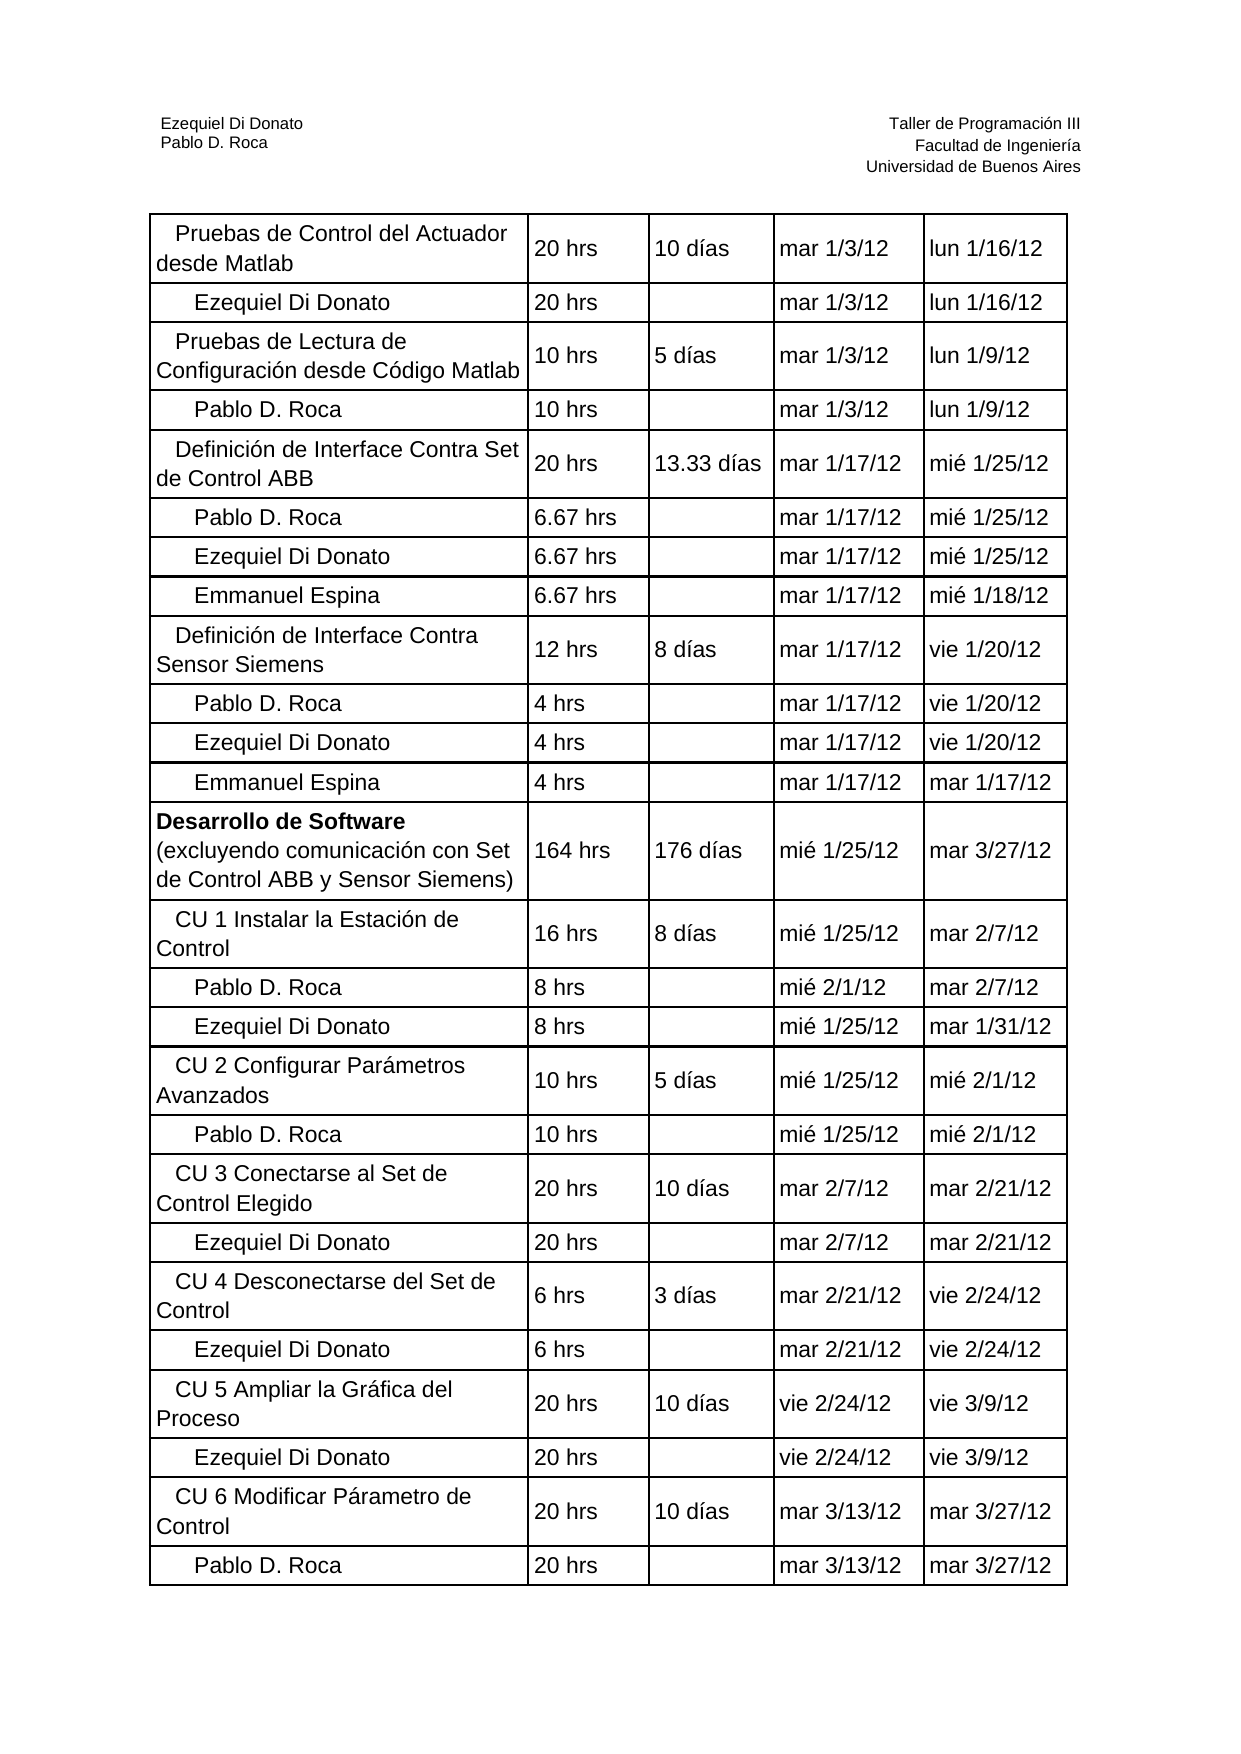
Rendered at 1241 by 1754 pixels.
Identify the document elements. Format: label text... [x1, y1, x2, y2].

table_cell vie 2/24/12 [775, 1439, 923, 1476]
table_cell 12 hrs [529, 617, 648, 683]
table_cell 5 días [650, 323, 773, 389]
table_cell Emmanuel Espina [151, 764, 527, 801]
table_cell 8 días [650, 901, 773, 967]
table_cell 4 hrs [529, 685, 648, 722]
table_cell [650, 1331, 773, 1368]
table_cell 13.33 días [650, 431, 773, 497]
table_cell vie 1/20/12 [925, 685, 1066, 722]
table_cell 10 hrs [529, 1048, 648, 1114]
table_cell 176 días [650, 803, 773, 898]
table_cell [650, 724, 773, 761]
table_cell mar 1/3/12 [775, 391, 923, 428]
table_cell vie 3/9/12 [925, 1371, 1066, 1437]
table_cell lun 1/16/12 [925, 215, 1066, 282]
table_cell 8 hrs [529, 969, 648, 1006]
table_cell mié 1/25/12 [925, 431, 1066, 497]
table_cell Pablo D. Roca [151, 685, 527, 722]
table_cell vie 1/20/12 [925, 617, 1066, 683]
table_cell mar 1/3/12 [775, 215, 923, 282]
table_cell mar 1/3/12 [775, 323, 923, 389]
table_cell vie 3/9/12 [925, 1439, 1066, 1476]
table_cell 6.67 hrs [529, 538, 648, 575]
table_cell mar 2/21/12 [925, 1224, 1066, 1261]
table_cell mié 1/18/12 [925, 578, 1066, 614]
table_cell vie 1/20/12 [925, 724, 1066, 761]
table_cell 20 hrs [529, 1155, 648, 1222]
table_cell 10 hrs [529, 323, 648, 389]
table_cell mié 1/25/12 [775, 1048, 923, 1114]
table_cell 6.67 hrs [529, 578, 648, 614]
table_cell mar 2/21/12 [775, 1263, 923, 1329]
table_cell 10 hrs [529, 391, 648, 428]
table_cell 10 días [650, 215, 773, 282]
table_cell 20 hrs [529, 1547, 648, 1584]
table_cell mar 2/7/12 [925, 969, 1066, 1006]
table_cell mié 1/25/12 [925, 538, 1066, 575]
table_cell mar 3/13/12 [775, 1478, 923, 1545]
table_cell mié 1/25/12 [775, 1008, 923, 1045]
table_cell Pruebas de Lectura de Configuración desde Código Matlab [151, 323, 527, 389]
table_cell [650, 1439, 773, 1476]
table_cell Desarrollo de Software (excluyendo comunicación con Set de Control ABB y Sensor Siemens) [151, 803, 527, 898]
table_cell Ezequiel Di Donato [151, 1224, 527, 1261]
table_cell Ezequiel Di Donato [151, 1331, 527, 1368]
table_cell 6 hrs [529, 1263, 648, 1329]
table_cell CU 4 Desconectarse del Set de Control [151, 1263, 527, 1329]
table_cell lun 1/9/12 [925, 323, 1066, 389]
table_cell 8 días [650, 617, 773, 683]
table_cell Ezequiel Di Donato [151, 1439, 527, 1476]
table_cell mar 3/13/12 [775, 1547, 923, 1584]
table_cell Ezequiel Di Donato [151, 538, 527, 575]
table_cell [650, 1116, 773, 1153]
table_cell [650, 764, 773, 801]
table_cell mar 1/3/12 [775, 284, 923, 321]
table_cell CU 3 Conectarse al Set de Control Elegido [151, 1155, 527, 1222]
table_cell mié 1/25/12 [775, 803, 923, 898]
table_cell CU 2 Configurar Parámetros Avanzados [151, 1048, 527, 1114]
table_cell 20 hrs [529, 215, 648, 282]
table_cell Emmanuel Espina [151, 578, 527, 614]
table_cell vie 2/24/12 [775, 1371, 923, 1437]
table_cell Ezequiel Di Donato [151, 284, 527, 321]
table_cell mar 1/17/12 [775, 617, 923, 683]
table_cell 20 hrs [529, 1478, 648, 1545]
table_cell lun 1/9/12 [925, 391, 1066, 428]
table_cell mar 3/27/12 [925, 803, 1066, 898]
table_cell Definición de Interface Contra Set de Control ABB [151, 431, 527, 497]
table_cell [650, 969, 773, 1006]
table_cell mié 1/25/12 [775, 901, 923, 967]
table_cell 8 hrs [529, 1008, 648, 1045]
table_cell 10 hrs [529, 1116, 648, 1153]
table_cell vie 2/24/12 [925, 1263, 1066, 1329]
table_cell CU 6 Modificar Párametro de Control [151, 1478, 527, 1545]
table_cell 20 hrs [529, 1439, 648, 1476]
table_cell mar 2/21/12 [925, 1155, 1066, 1222]
table_cell mar 3/27/12 [925, 1478, 1066, 1545]
table_cell 16 hrs [529, 901, 648, 967]
table_cell [650, 538, 773, 575]
table_cell mar 1/17/12 [775, 724, 923, 761]
table_cell CU 1 Instalar la Estación de Control [151, 901, 527, 967]
table_cell 20 hrs [529, 1224, 648, 1261]
table_cell [650, 1547, 773, 1584]
table_cell mar 1/17/12 [925, 764, 1066, 801]
table_cell mié 2/1/12 [925, 1116, 1066, 1153]
table_cell mar 1/17/12 [775, 578, 923, 614]
table_cell 3 días [650, 1263, 773, 1329]
table_cell [650, 1224, 773, 1261]
table_cell mar 1/17/12 [775, 431, 923, 497]
table_cell [650, 391, 773, 428]
table_cell 4 hrs [529, 724, 648, 761]
table_cell 10 días [650, 1478, 773, 1545]
table_cell Ezequiel Di Donato [151, 724, 527, 761]
table_cell Pruebas de Control del Actuador desde Matlab [151, 215, 527, 282]
table_cell mar 1/31/12 [925, 1008, 1066, 1045]
table_cell 4 hrs [529, 764, 648, 801]
table_cell 20 hrs [529, 284, 648, 321]
table_cell mar 1/17/12 [775, 538, 923, 575]
table_cell lun 1/16/12 [925, 284, 1066, 321]
table_cell [650, 499, 773, 536]
table_cell vie 2/24/12 [925, 1331, 1066, 1368]
table_cell 6.67 hrs [529, 499, 648, 536]
table_cell mar 1/17/12 [775, 764, 923, 801]
table_cell Ezequiel Di Donato [151, 1008, 527, 1045]
table_cell mié 2/1/12 [925, 1048, 1066, 1114]
table_cell mar 2/21/12 [775, 1331, 923, 1368]
table_cell 20 hrs [529, 1371, 648, 1437]
table_cell mar 1/17/12 [775, 499, 923, 536]
table_cell mar 3/27/12 [925, 1547, 1066, 1584]
table_cell [650, 1008, 773, 1045]
table_cell 10 días [650, 1371, 773, 1437]
table_cell Pablo D. Roca [151, 969, 527, 1006]
table_cell CU 5 Ampliar la Gráfica del Proceso [151, 1371, 527, 1437]
table_cell mié 2/1/12 [775, 969, 923, 1006]
table_cell [650, 284, 773, 321]
table_cell mar 2/7/12 [775, 1155, 923, 1222]
table_cell mar 2/7/12 [775, 1224, 923, 1261]
table_cell mar 2/7/12 [925, 901, 1066, 967]
table_cell 164 hrs [529, 803, 648, 898]
table_cell Pablo D. Roca [151, 1547, 527, 1584]
table_cell 10 días [650, 1155, 773, 1222]
table_cell Pablo D. Roca [151, 1116, 527, 1153]
table_cell [650, 685, 773, 722]
table_cell 5 días [650, 1048, 773, 1114]
table_cell Pablo D. Roca [151, 499, 527, 536]
table_cell 6 hrs [529, 1331, 648, 1368]
table_cell Definición de Interface Contra Sensor Siemens [151, 617, 527, 683]
table_cell [650, 578, 773, 614]
table_cell mar 1/17/12 [775, 685, 923, 722]
table_cell mié 1/25/12 [925, 499, 1066, 536]
table_cell Pablo D. Roca [151, 391, 527, 428]
table_cell 20 hrs [529, 431, 648, 497]
table_cell mié 1/25/12 [775, 1116, 923, 1153]
